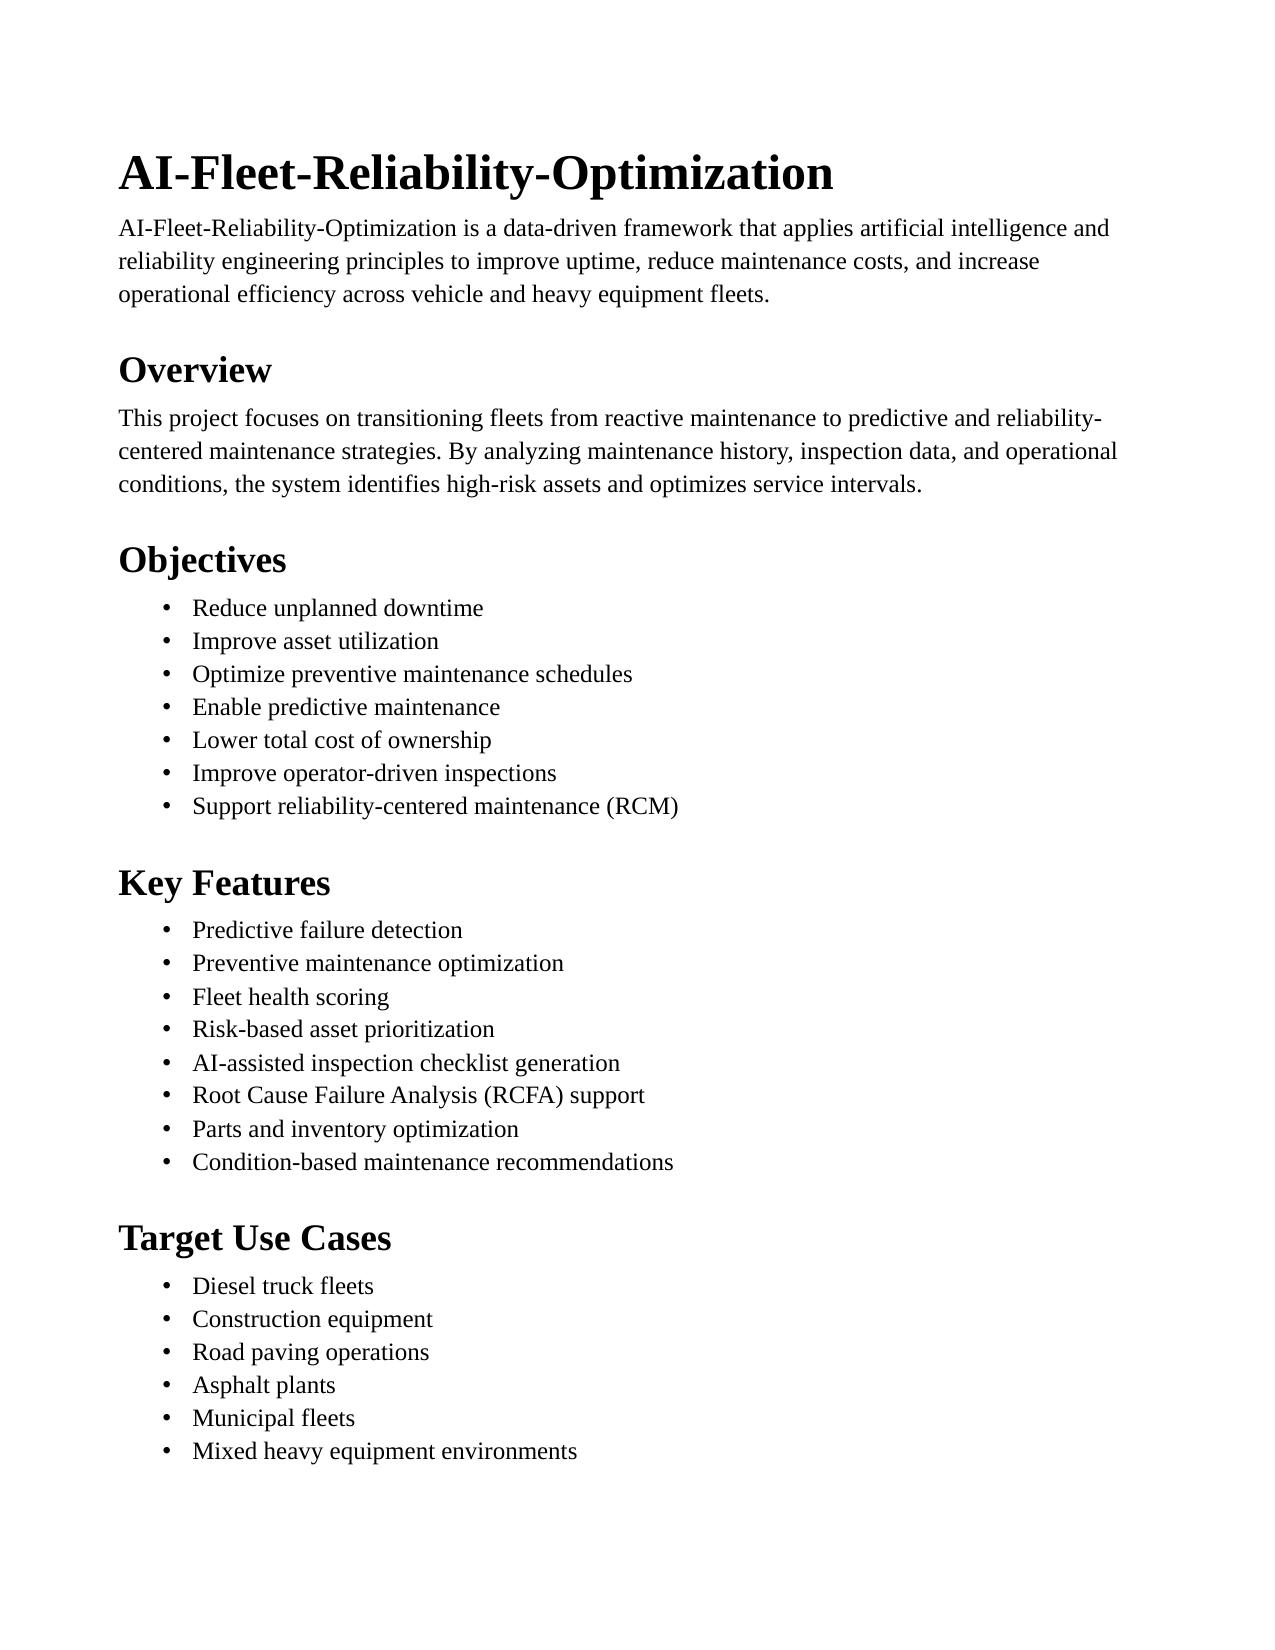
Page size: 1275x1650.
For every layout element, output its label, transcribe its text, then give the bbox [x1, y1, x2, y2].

list Root Cause Failure Analysis (RCFA) support [162, 1081, 1157, 1109]
list Mixed heavy equipment environments [162, 1436, 1157, 1464]
list Lower total cost of ownership [162, 725, 1157, 754]
list Improve operator-driven inspections [162, 758, 1157, 787]
list Preventive maintenance optimization [162, 948, 1157, 977]
subtitle Objectives [118, 538, 1157, 581]
list AI-assisted inspection checklist generation [162, 1048, 1157, 1076]
list Road paving operations [162, 1337, 1157, 1366]
text This project focuses on transitioning fleets from reactive maintenance to predictive and reliability-centered maintenance strategies. By analyzing maintenance history, inspection data, and operational conditions, the system identifies high-risk assets and optimizes service intervals. [118, 403, 1157, 498]
list Condition-based maintenance recommendations [162, 1147, 1157, 1175]
subtitle AI-Fleet-Reliability-Optimization [118, 143, 1157, 201]
subtitle Target Use Cases [118, 1215, 1157, 1258]
list Predictive failure detection [162, 916, 1157, 944]
list Risk-based asset prioritization [162, 1014, 1157, 1043]
list Fleet health scoring [162, 982, 1157, 1010]
list Parts and inventory optimization [162, 1114, 1157, 1142]
list Construction equipment [162, 1304, 1157, 1332]
list Enable predictive maintenance [162, 692, 1157, 721]
list Support reliability-centered maintenance (RCM) [162, 791, 1157, 820]
list Asphalt plants [162, 1370, 1157, 1398]
subtitle Overview [118, 348, 1157, 391]
text AI-Fleet-Reliability-Optimization is a data-driven framework that applies artificial intelligence and reliability engineering principles to improve uptime, reduce maintenance costs, and increase operational efficiency across vehicle and heavy equipment fleets. [118, 213, 1157, 308]
list Reduce unplanned downtime [162, 593, 1157, 622]
subtitle Key Features [118, 860, 1157, 903]
list Diesel truck fleets [162, 1271, 1157, 1299]
list Municipal fleets [162, 1403, 1157, 1432]
list Improve asset utilization [162, 626, 1157, 655]
list Optimize preventive maintenance schedules [162, 659, 1157, 688]
